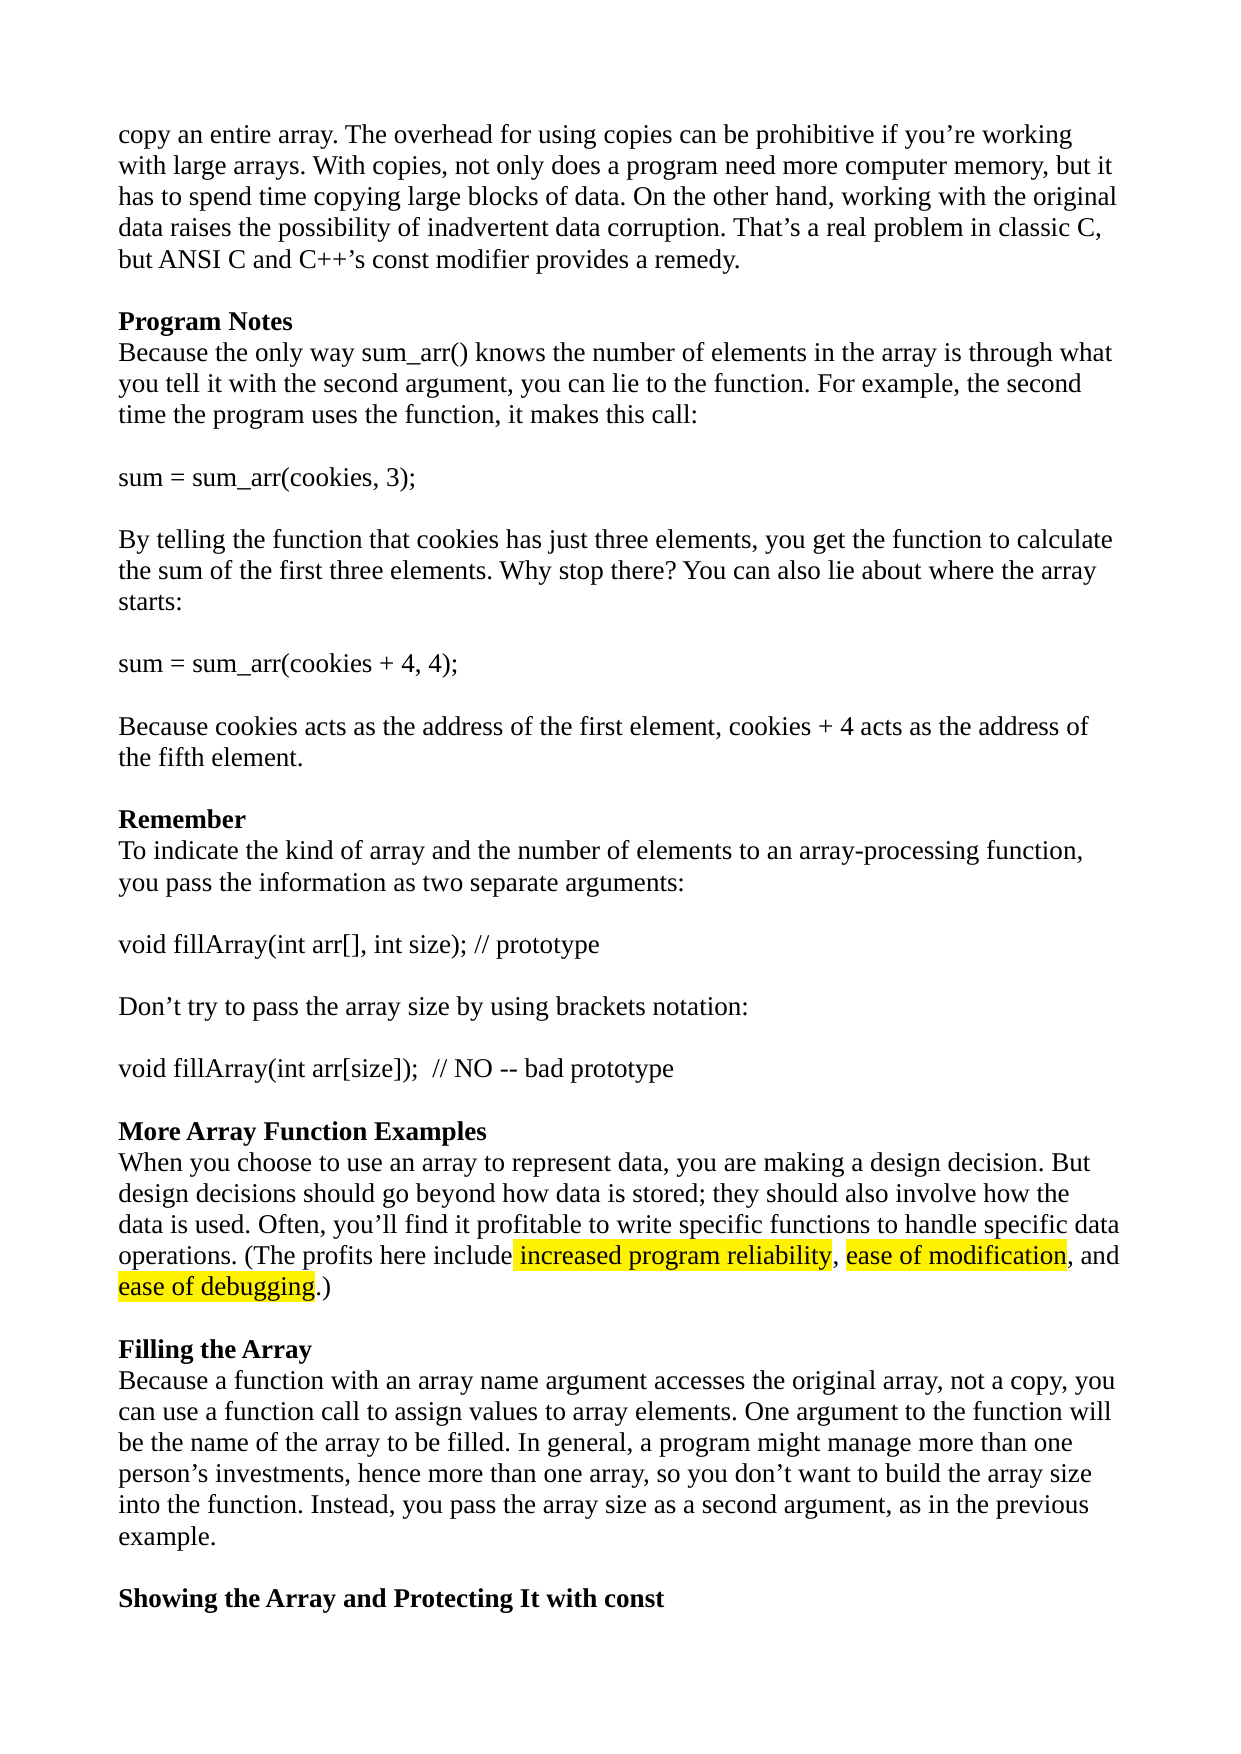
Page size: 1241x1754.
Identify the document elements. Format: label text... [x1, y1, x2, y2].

text you tell it with the second argument, you can lie to the function. For example, the second time the program uses the function, it makes this call: [118, 367, 1122, 429]
text When you choose to use an array to represent data, you are making a design decision. But [118, 1146, 1122, 1177]
text can use a function call to assign values to array elements. One argument to the function will be the name of the array to be filled. In general, a program might manage more than one person’s investments, hence more than one array, so you don’t want to build the array size into the function. Instead, you pass the array size as a second argument, as in the previous example. [118, 1395, 1122, 1551]
text Because cookies acts as the address of the first element, cookies + 4 acts as the address of [118, 710, 1122, 741]
text More Array Function Examples [118, 1115, 1122, 1146]
text copy an entire array. The overhead for using copies can be prohibitive if you’re working with large arrays. With copies, not only does a program need more computer memory, but it has to spend time copying large blocks of data. On the other hand, working with the original data raises the possibility of inadvertent data corruption. That’s a real problem in classic C, but ANSI C and C++’s const modifier provides a remedy. [118, 118, 1122, 274]
text void fillArray(int arr[], int size); // prototype [118, 928, 1122, 959]
text Program Notes [118, 305, 1122, 336]
text Because a function with an array name argument accesses the original array, not a copy, you [118, 1364, 1122, 1395]
text sum = sum_arr(cookies, 3); [118, 461, 1122, 492]
text design decisions should go beyond how data is stored; they should also involve how the data is used. Often, you’ll find it profitable to write specific functions to handle specific data operations. (The profits here include increased program reliability, ease of modification, and ease of debugging.) [118, 1177, 1122, 1302]
text sum = sum_arr(cookies + 4, 4); [118, 648, 1122, 679]
text Filling the Array [118, 1333, 1122, 1364]
text the fifth element. [118, 741, 1122, 772]
text To indicate the kind of array and the number of elements to an array-processing function, you pass the information as two separate arguments: [118, 834, 1122, 897]
text Showing the Array and Protecting It with const [118, 1582, 1122, 1613]
text Remember [118, 803, 1122, 834]
text By telling the function that cookies has just three elements, you get the function to calculate [118, 523, 1122, 554]
text the sum of the first three elements. Why stop there? You can also lie about where the array starts: [118, 554, 1122, 616]
text void fillArray(int arr[size]); // NO -- bad prototype [118, 1052, 1122, 1084]
text Because the only way sum_arr() knows the number of elements in the array is through what [118, 336, 1122, 367]
text Don’t try to pass the array size by using brackets notation: [118, 990, 1122, 1021]
